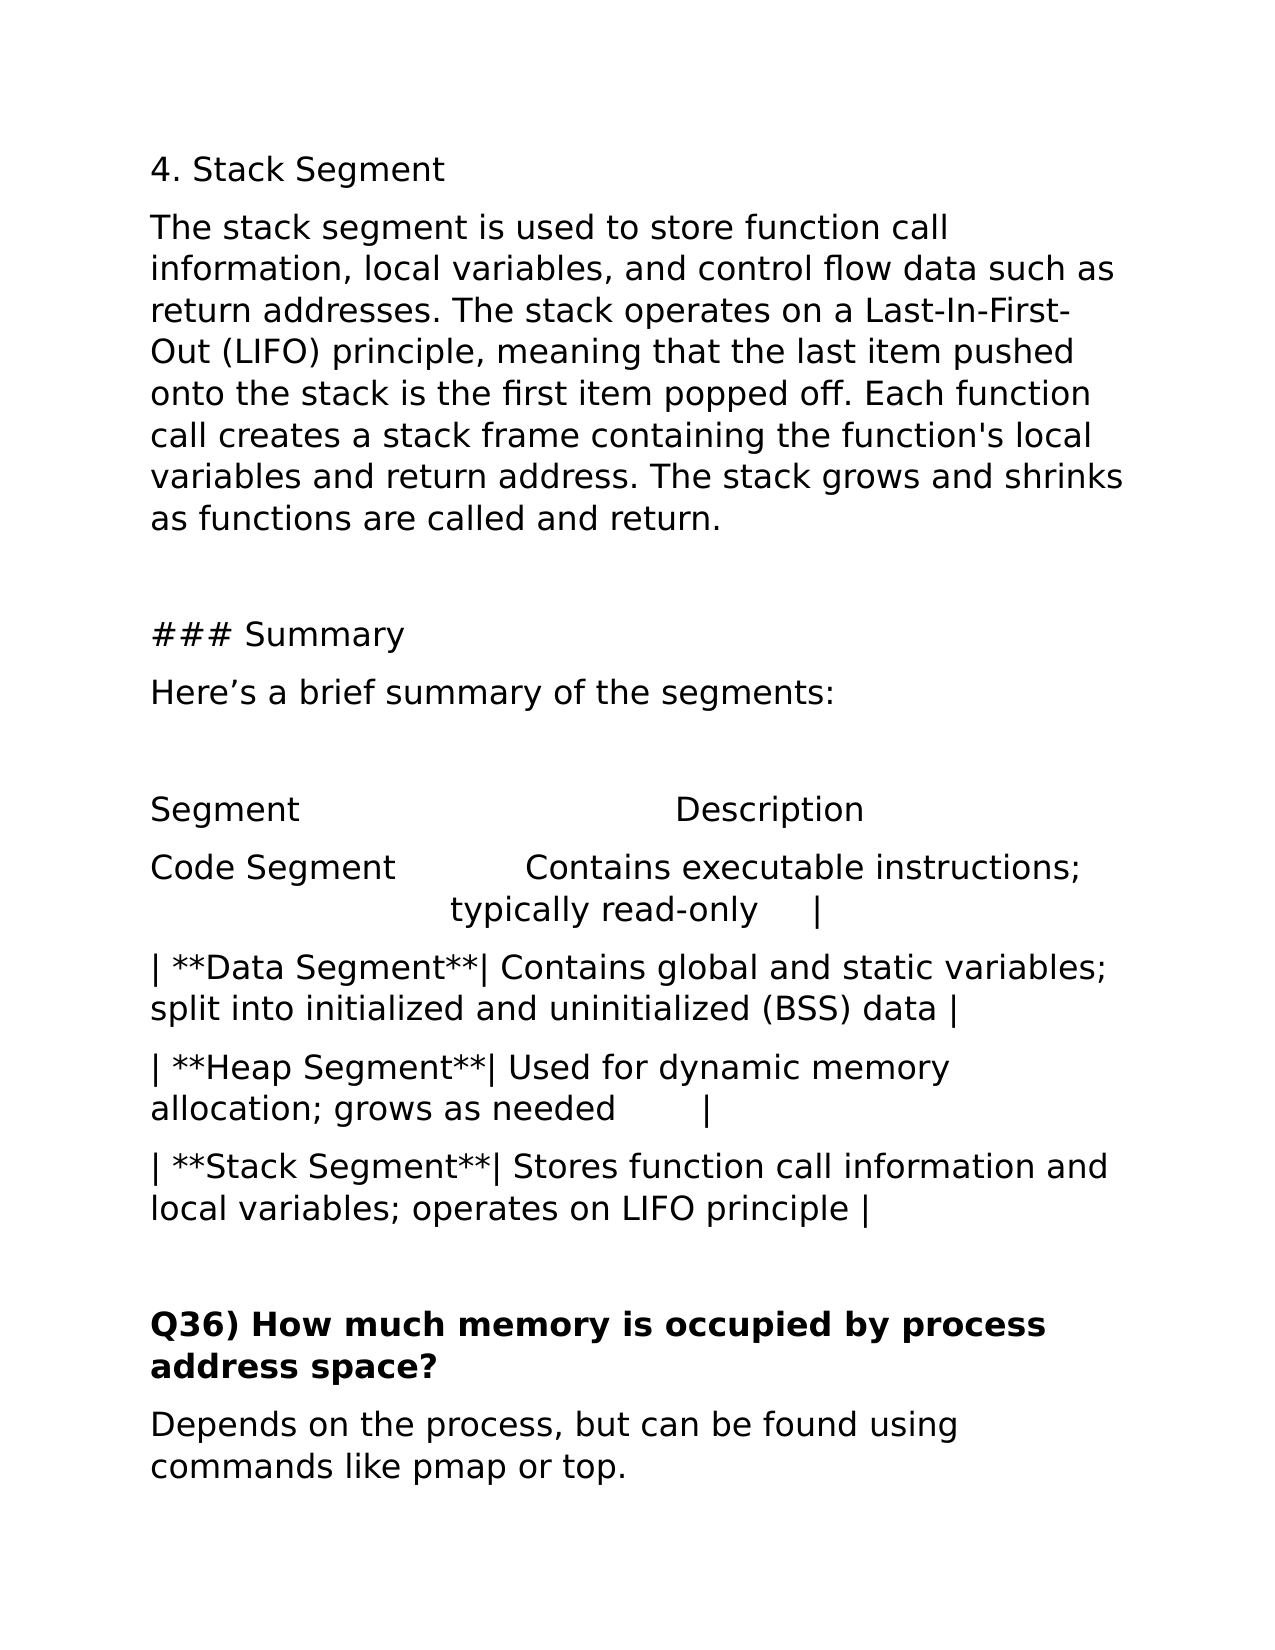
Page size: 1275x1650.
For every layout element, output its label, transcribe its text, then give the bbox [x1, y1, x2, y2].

text ### Summary [150, 616, 1125, 654]
text 4. Stack Segment [150, 150, 1125, 189]
text Depends on the process, but can be found using commands like pmap or top. [150, 1406, 1125, 1486]
text The stack segment is used to store function call information, local variables, and control flow data such as return addresses. The stack operates on a Last-In-First-Out (LIFO) principle, meaning that the last item pushed onto the stack is the first item popped off. Each function call creates a stack frame containing the function's local variables and return address. The stack grows and shrinks as functions are called and return. [150, 208, 1125, 538]
text Segment Description [150, 790, 1125, 829]
text Code Segment Contains executable instructions; typically read-only | [150, 848, 1125, 929]
text | **Heap Segment**| Used for dynamic memory allocation; grows as needed | [150, 1048, 1125, 1128]
text | **Data Segment**| Contains global and static variables; split into initialized and uninitialized (BSS) data | [150, 948, 1125, 1029]
text Here’s a brief summary of the segments: [150, 674, 1125, 713]
text | **Stack Segment**| Stores function call information and local variables; operates on LIFO principle | [150, 1148, 1125, 1228]
text Q36) How much memory is occupied by process address space? [150, 1306, 1125, 1386]
